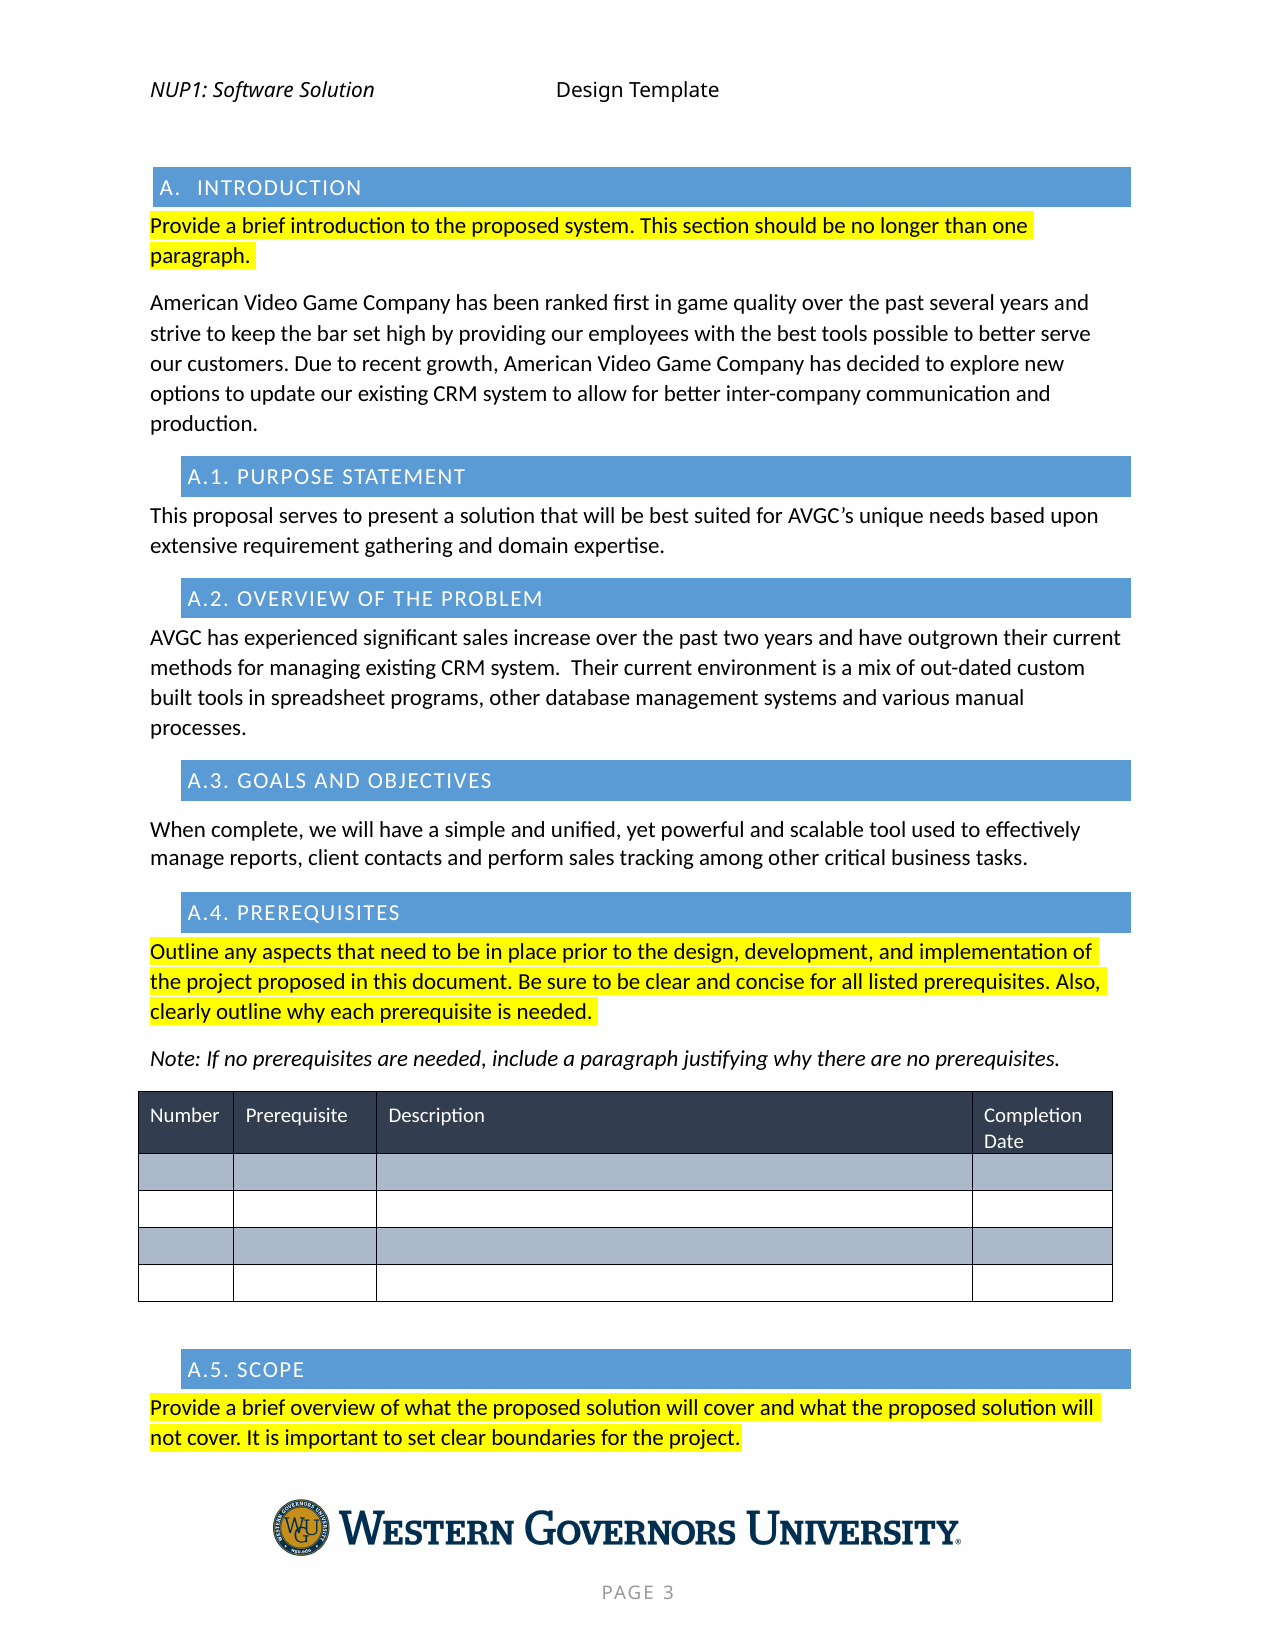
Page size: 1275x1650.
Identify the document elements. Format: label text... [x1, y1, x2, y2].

text Outline any aspects that need to be in place prior to the design, development, and implementation of the project proposed in this document. Be sure to be clear and concise for all listed prerequisites. Also, clearly outline why each prerequisite is needed. [150, 937, 1125, 1025]
table_cell [973, 1228, 1112, 1264]
text This proposal serves to present a solution that will be best suited for AVGC’s unique needs based upon extensive requirement gathering and domain expertise. [150, 501, 1125, 559]
subtitle A.2. Overview of THE PROBLEM [188, 584, 1125, 612]
text Provide a brief overview of what the proposed solution will cover and what the proposed solution will not cover. It is important to set clear boundaries for the project. [150, 1393, 1125, 1452]
table_cell [973, 1265, 1112, 1301]
table_header Description [377, 1092, 972, 1153]
table_cell [139, 1154, 233, 1190]
subtitle A.4. Prerequisites [188, 898, 1125, 926]
text When complete, we will have a simple and unified, yet powerful and scalable tool used to effectively manage reports, client contacts and perform sales tracking among other critical business tasks. [150, 815, 1125, 871]
picture [263, 1488, 974, 1567]
table_cell [139, 1191, 233, 1227]
text American Video Game Company has been ranked first in game quality over the past several years and strive to keep the bar set high by providing our employees with the best tools possible to better serve our customers. Due to recent growth, American Video Game Company has decided to explore new options to update our existing CRM system to allow for better inter-company communication and production. [150, 288, 1125, 437]
subtitle A.5. Scope [188, 1355, 1125, 1383]
table_cell [139, 1228, 233, 1264]
table_cell [234, 1191, 376, 1227]
table_cell [377, 1154, 972, 1190]
text AVGC has experienced significant sales increase over the past two years and have outgrown their current methods for managing existing CRM system. Their current environment is a mix of out-dated custom built tools in spreadsheet programs, other database management systems and various manual processes. [150, 623, 1125, 741]
table_cell [234, 1154, 376, 1190]
table_cell [973, 1191, 1112, 1227]
table_cell [377, 1228, 972, 1264]
table_cell [377, 1191, 972, 1227]
table_cell [234, 1265, 376, 1301]
table_cell [139, 1265, 233, 1301]
table_header Completion Date [973, 1092, 1112, 1153]
text Note: If no prerequisites are needed, include a paragraph justifying why there are no prerequisites. [150, 1044, 1125, 1072]
subtitle A.3. Goals and Objectives [188, 766, 1125, 794]
table_cell [234, 1228, 376, 1264]
subtitle Introduction [159, 173, 1125, 201]
table_header Prerequisite [234, 1092, 376, 1153]
table_cell [973, 1154, 1112, 1190]
text Provide a brief introduction to the proposed system. This section should be no longer than one paragraph. [150, 211, 1125, 269]
subtitle A.1. Purpose Statement [188, 463, 1125, 490]
table_cell [377, 1265, 972, 1301]
table_header Number [139, 1092, 233, 1153]
